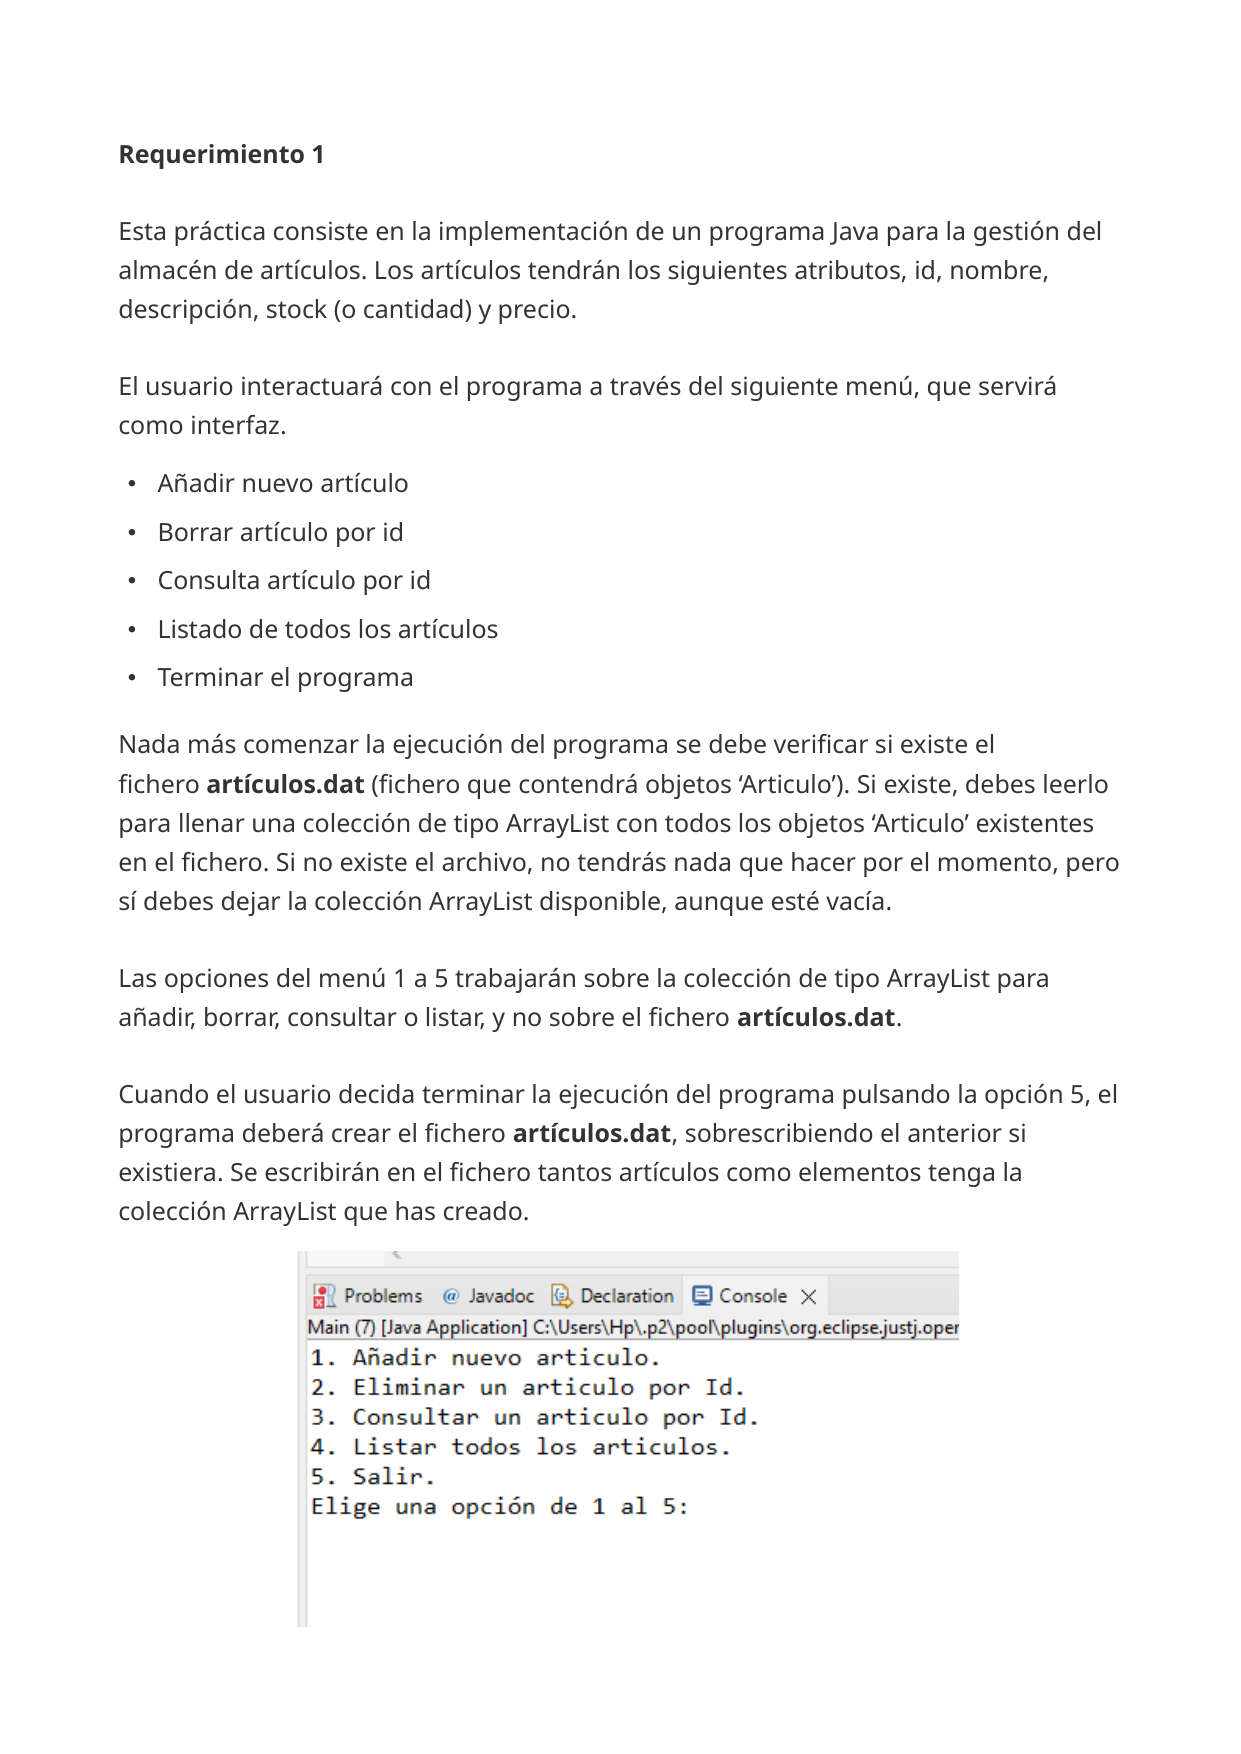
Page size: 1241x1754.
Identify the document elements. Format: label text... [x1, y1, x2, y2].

text Nada más comenzar la ejecución del programa se debe verificar si existe el fichero artículos.dat (fichero que contendrá objetos ‘Articulo’). Si existe, debes leerlo para llenar una colección de tipo ArrayList con todos los objetos ‘Articulo’ existentes en el fichero. Si no existe el archivo, no tendrás nada que hacer por el momento, pero sí debes dejar la colección ArrayList disponible, aunque esté vacía. [118, 727, 1122, 918]
list Terminar el programa [128, 660, 1122, 694]
picture [281, 1251, 960, 1627]
list Listado de todos los artículos [128, 611, 1122, 645]
text Las opciones del menú 1 a 5 trabajarán sobre la colección de tipo ArrayList para añadir, borrar, consultar o listar, y no sobre el fichero artículos.dat. [118, 960, 1122, 1034]
list Añadir nuevo artículo [128, 466, 1122, 500]
text El usuario interactuará con el programa a través del siguiente menú, que servirá como interfaz. [118, 368, 1122, 442]
text Requerimiento 1 [118, 137, 1122, 171]
text Cuando el usuario decida terminar la ejecución del programa pulsando la opción 5, el programa deberá crear el fichero artículos.dat, sobrescribiendo el anterior si existiera. Se escribirán en el fichero tantos artículos como elementos tenga la colección ArrayList que has creado. [118, 1076, 1122, 1228]
list Borrar artículo por id [128, 514, 1122, 548]
text Esta práctica consiste en la implementación de un programa Java para la gestión del almacén de artículos. Los artículos tendrán los siguientes atributos, id, nombre, descripción, stock (o cantidad) y precio. [118, 213, 1122, 326]
list Consulta artículo por id [128, 563, 1122, 597]
